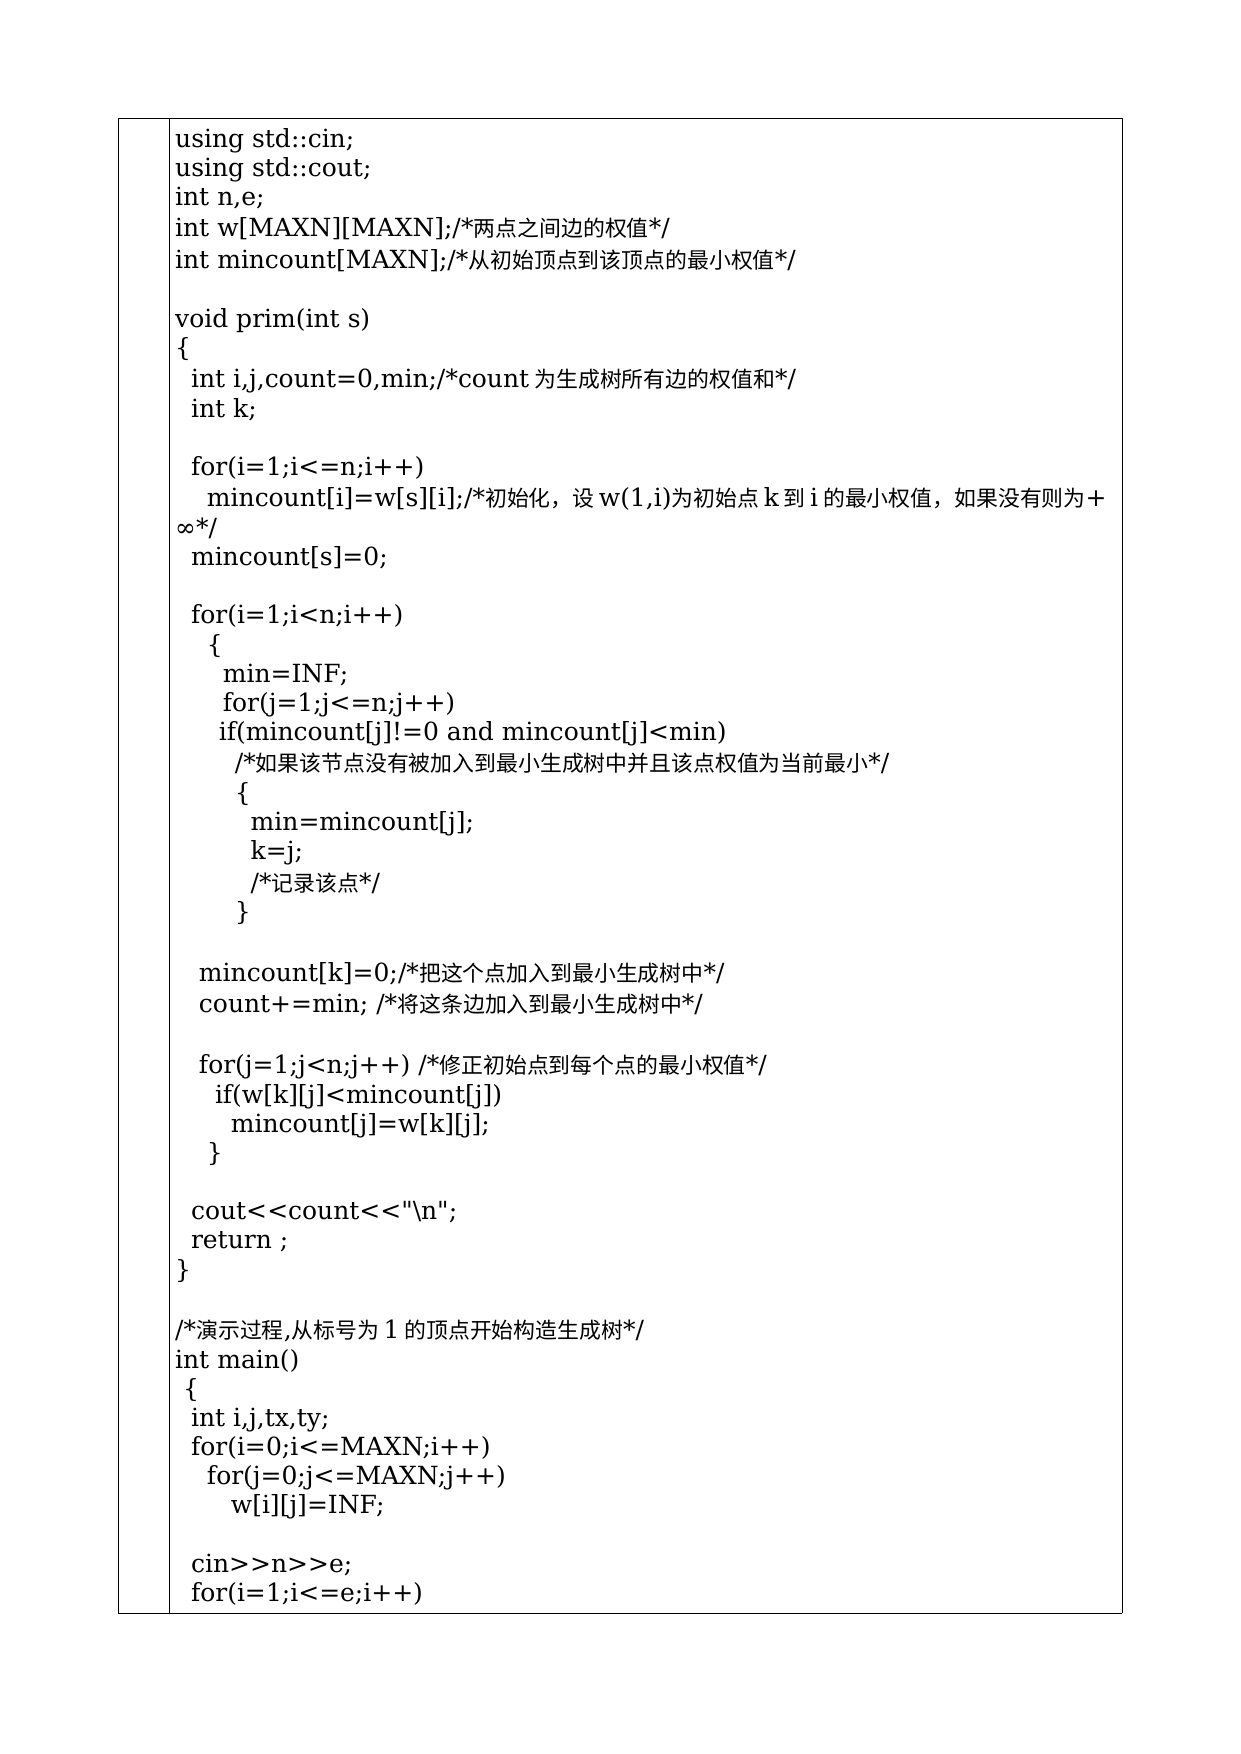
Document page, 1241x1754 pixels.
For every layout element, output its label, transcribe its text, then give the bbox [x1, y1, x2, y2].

table_header using std::cin; using std::cout; int n,e; int w[MAXN][MAXN];/*两点之间边的权值*/ int mincount[MAXN];/*从初始顶点到该顶点的最小权值*/ void prim(int s) { int i,j,count=0,min;/*count为生成树所有边的权值和*/ int k; for(i=1;i<=n;i++) mincount[i]=w[s][i];/*初始化，设w(1,i)为初始点k到i的最小权值，如果没有则为+∞*/ mincount[s]=0; for(i=1;i<n;i++) { min=INF; for(j=1;j<=n;j++) if(mincount[j]!=0 and mincount[j]<min) /*如果该节点没有被加入到最小生成树中并且该点权值为当前最小*/ { min=mincount[j]; k=j; /*记录该点*/ } mincount[k]=0;/*把这个点加入到最小生成树中*/ count+=min; /*将这条边加入到最小生成树中*/ for(j=1;j<n;j++) /*修正初始点到每个点的最小权值*/ if(w[k][j]<mincount[j]) mincount[j]=w[k][j]; } cout<<count<<"\n"; return ; } /*演示过程,从标号为1的顶点开始构造生成树*/ int main() { int i,j,tx,ty; for(i=0;i<=MAXN;i++) for(j=0;j<=MAXN;j++) w[i][j]=INF; cin>>n>>e; for(i=1;i<=e;i++) [170, 119, 1122, 1613]
table_header [119, 119, 169, 1613]
